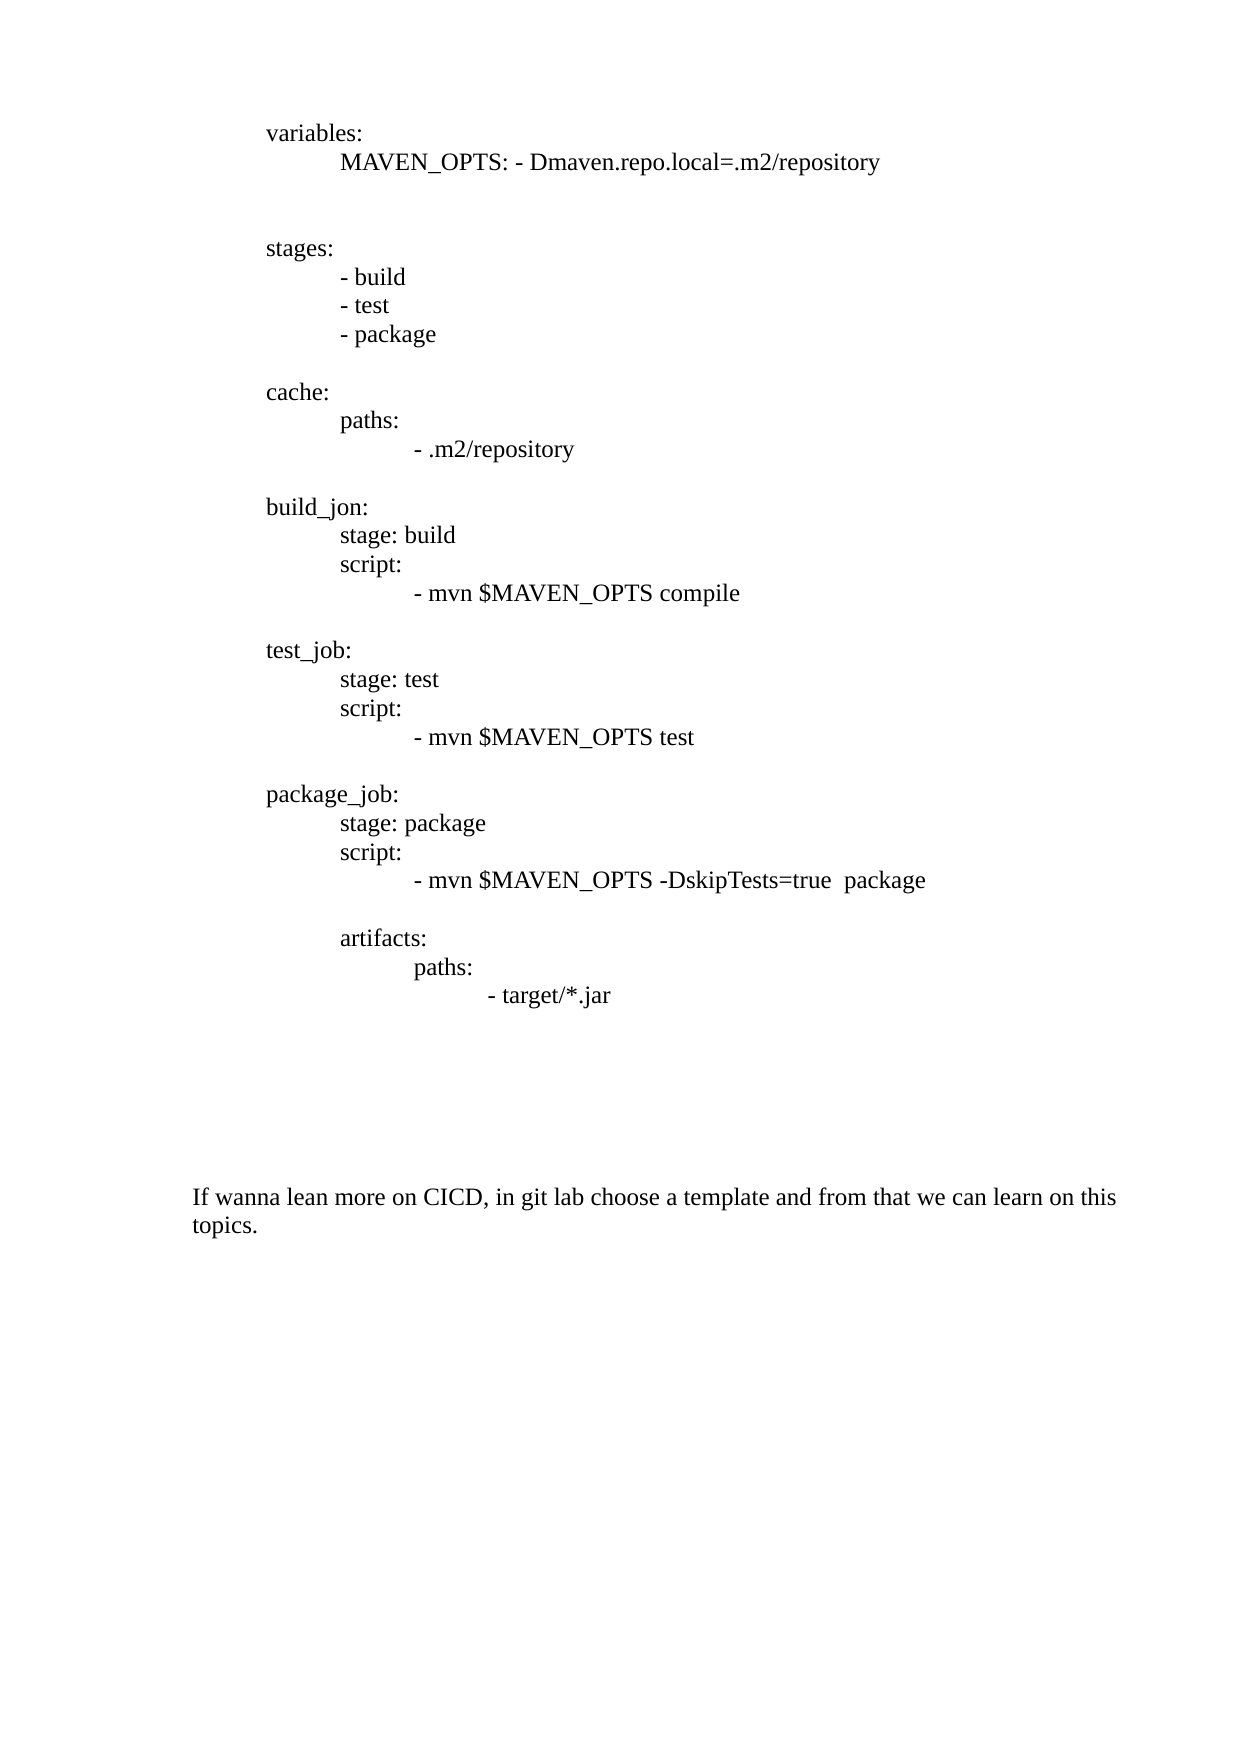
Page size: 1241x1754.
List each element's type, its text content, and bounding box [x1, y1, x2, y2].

text variables: [118, 118, 1122, 147]
text cache: [118, 377, 1122, 406]
text artifacts: [118, 923, 1122, 952]
text paths: [118, 406, 1122, 434]
text - mvn $MAVEN_OPTS compile [118, 578, 1122, 607]
text - target/*.jar [118, 981, 1122, 1009]
text - mvn $MAVEN_OPTS test [118, 722, 1122, 751]
text build_jon: [118, 492, 1122, 521]
text stage: package [118, 808, 1122, 837]
text paths: [118, 952, 1122, 981]
text - build [118, 262, 1122, 291]
text script: [118, 837, 1122, 866]
text script: [118, 693, 1122, 722]
text - test [118, 291, 1122, 319]
text test_job: [118, 636, 1122, 664]
text package_job: [118, 779, 1122, 808]
text - package [118, 319, 1122, 348]
text stages: [118, 233, 1122, 262]
text script: [118, 549, 1122, 578]
text MAVEN_OPTS: - Dmaven.repo.local=.m2/repository [118, 147, 1122, 176]
text stage: test [118, 664, 1122, 693]
text - mvn $MAVEN_OPTS -DskipTests=true package [118, 866, 1122, 894]
text - .m2/repository [118, 434, 1122, 463]
text If wanna lean more on CICD, in git lab choose a template and from that we can learn on this topics. [118, 1182, 1122, 1239]
text stage: build [118, 521, 1122, 549]
